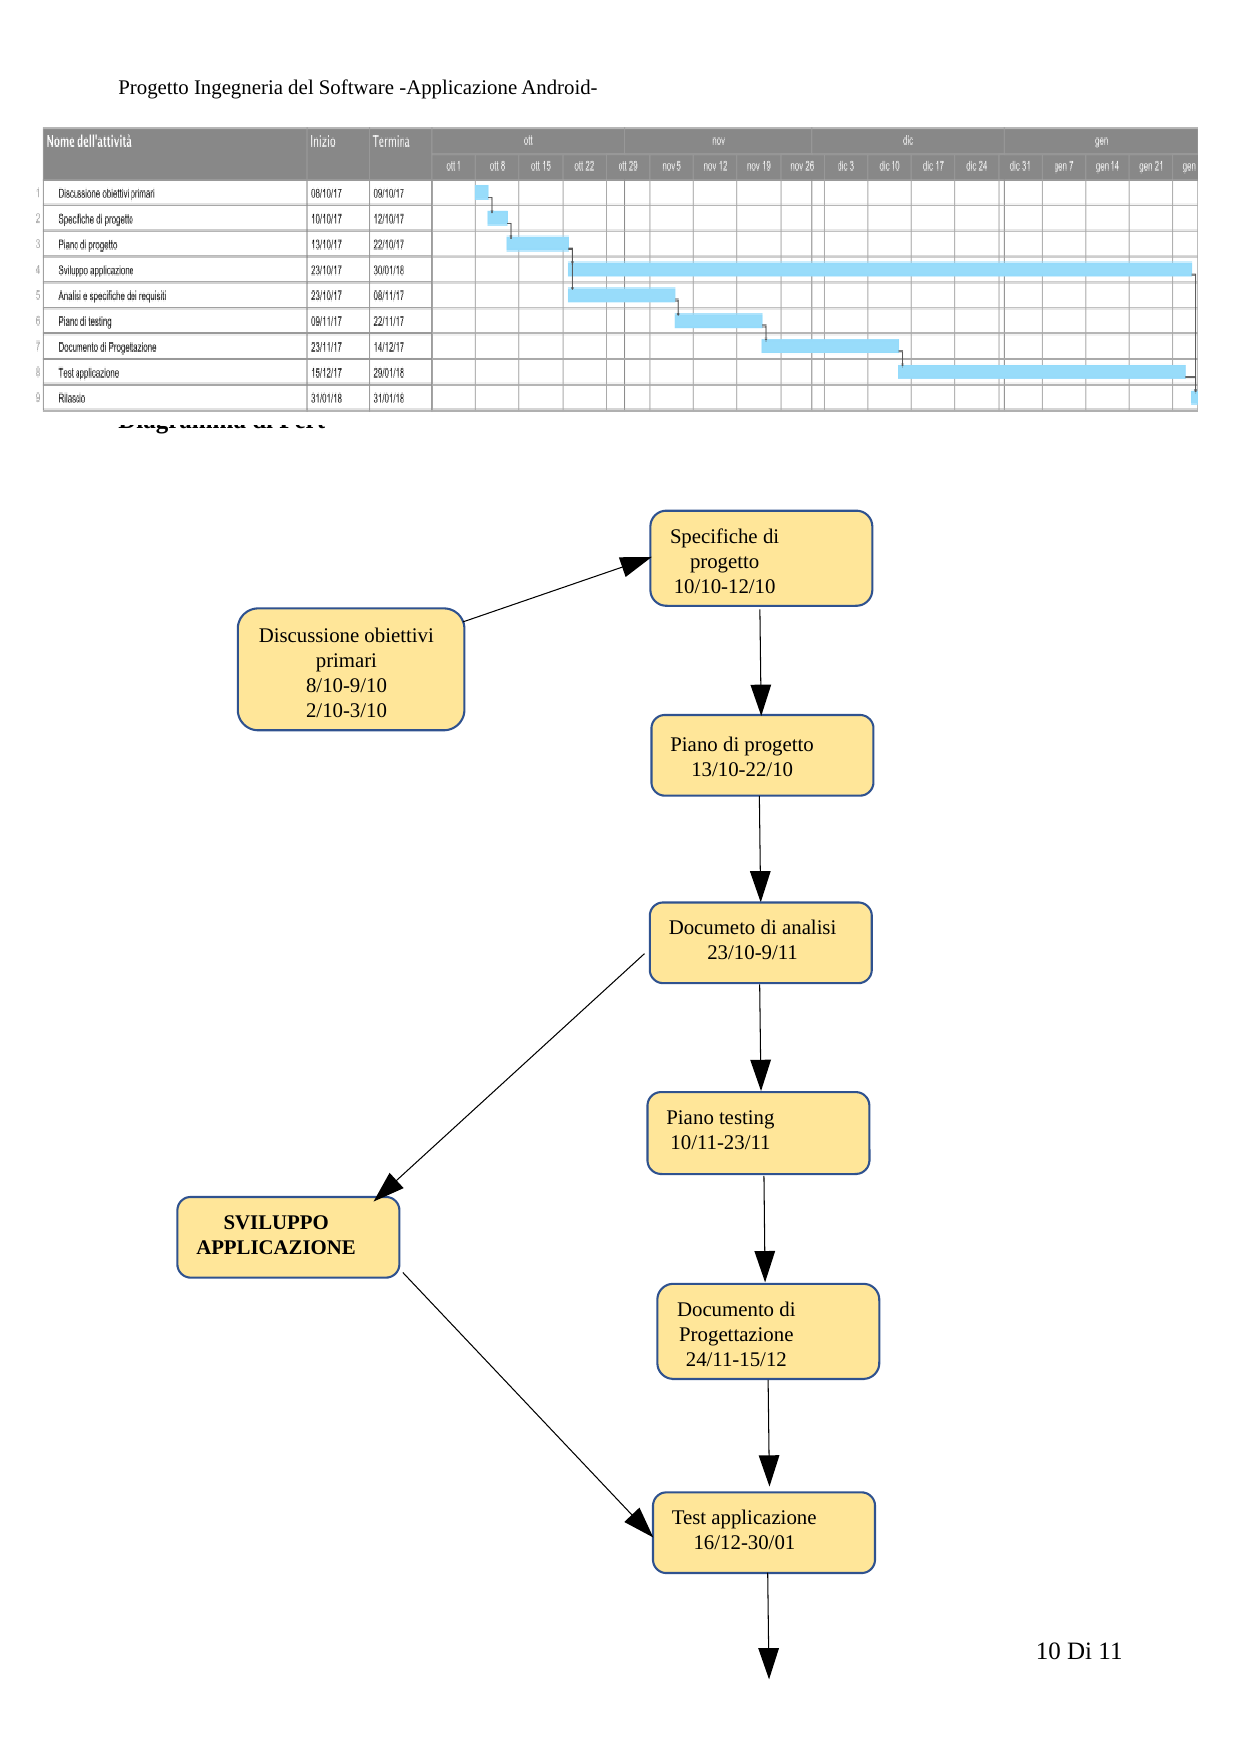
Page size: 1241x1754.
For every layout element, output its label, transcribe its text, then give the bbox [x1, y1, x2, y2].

picture [23, 118, 1219, 425]
subtitle Diagramma di Pert [159, 425, 1122, 434]
subtitle Diagramma di Pert [118, 425, 161, 434]
